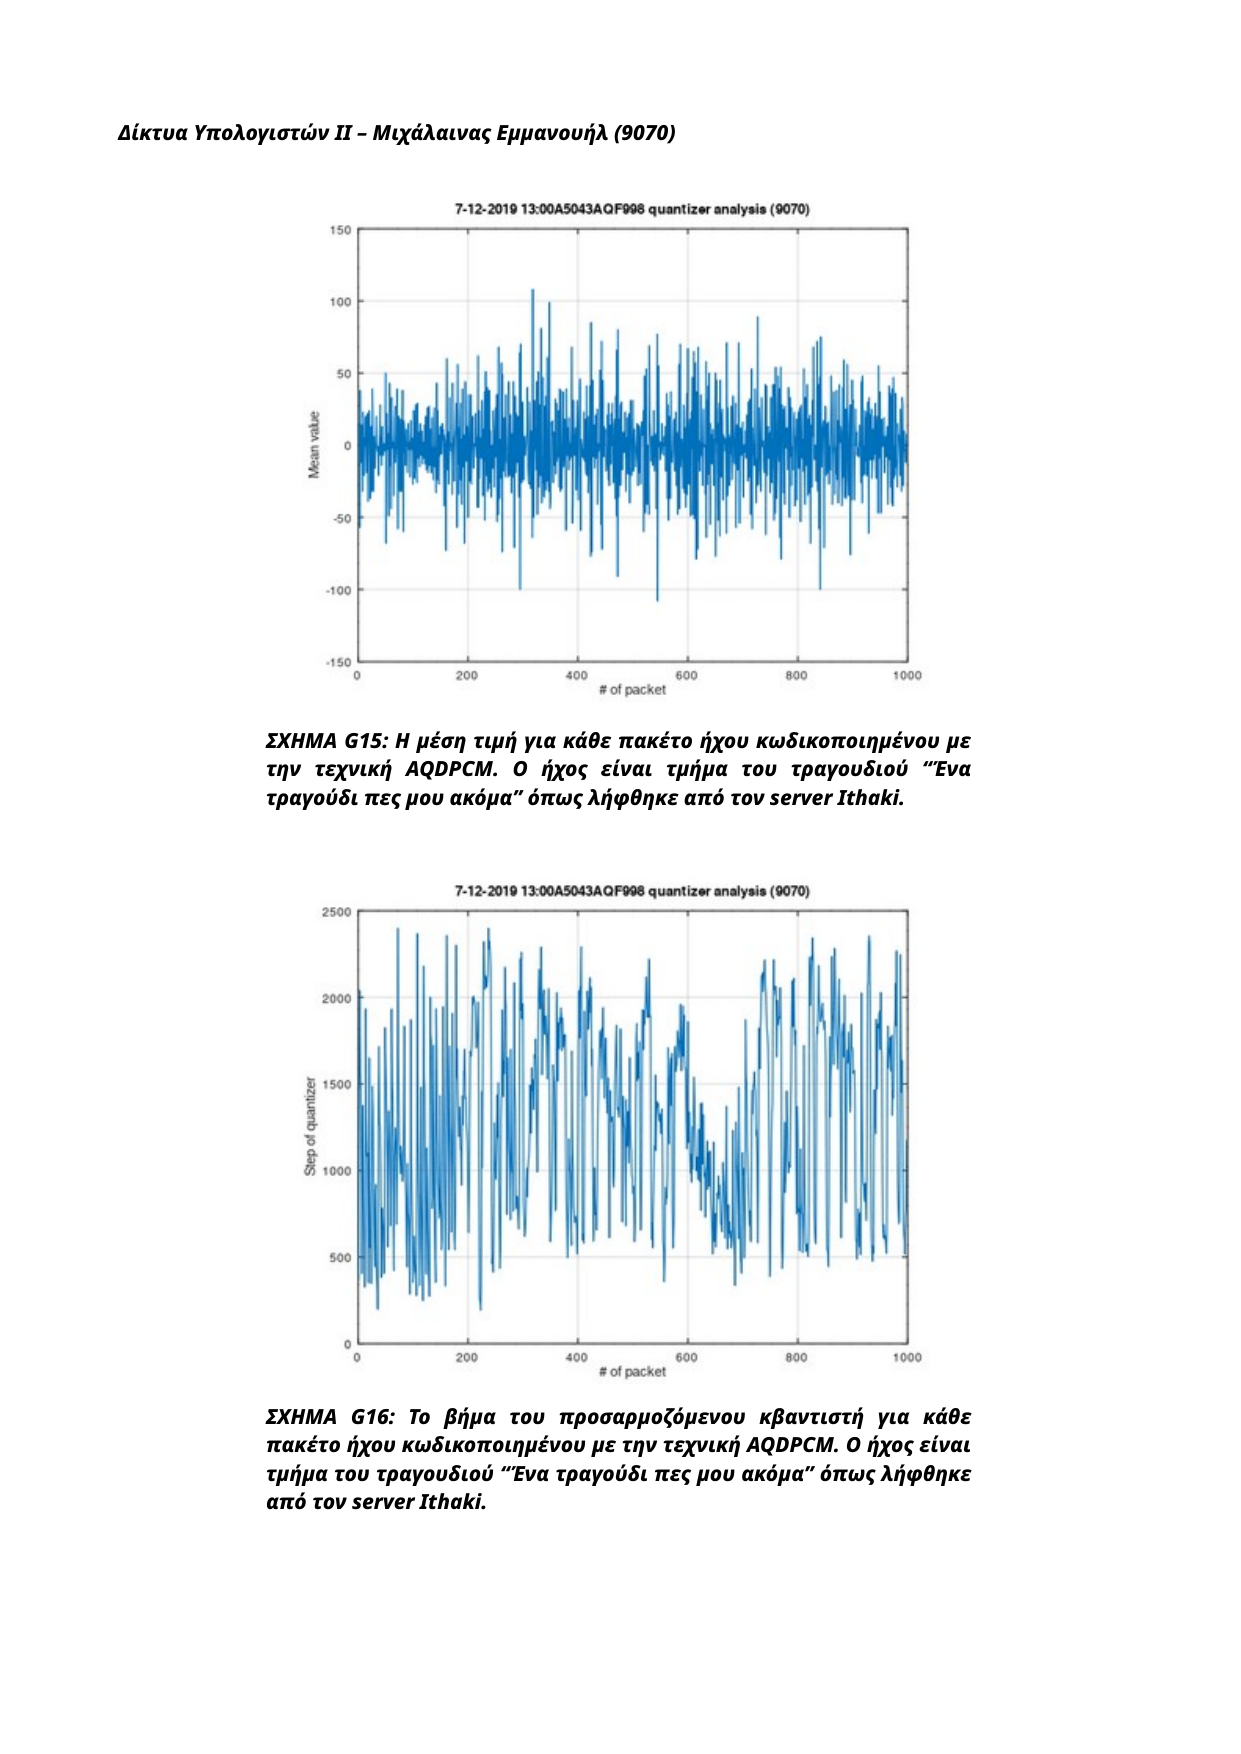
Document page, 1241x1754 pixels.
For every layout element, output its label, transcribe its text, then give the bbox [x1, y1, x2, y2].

picture [265, 870, 975, 1402]
text ΣΧΗΜΑ G16: Το βήμα του προσαρμοζόμενου κβαντιστή για κάθε πακέτο ήχου κωδικοποιημένου με την τεχνική AQDPCM. Ο ήχος είναι τμήμα του τραγουδιού “Ένα τραγούδι πες μου ακόμα” όπως λήφθηκε από τον server Ithaki. [266, 1402, 974, 1516]
picture [265, 188, 975, 720]
text ΣΧΗΜΑ G15: Η μέση τιμή για κάθε πακέτο ήχου κωδικοποιημένου με την τεχνική AQDPCM. Ο ήχος είναι τμήμα του τραγουδιού “Ένα τραγούδι πες μου ακόμα” όπως λήφθηκε από τον server Ithaki. [266, 720, 974, 811]
